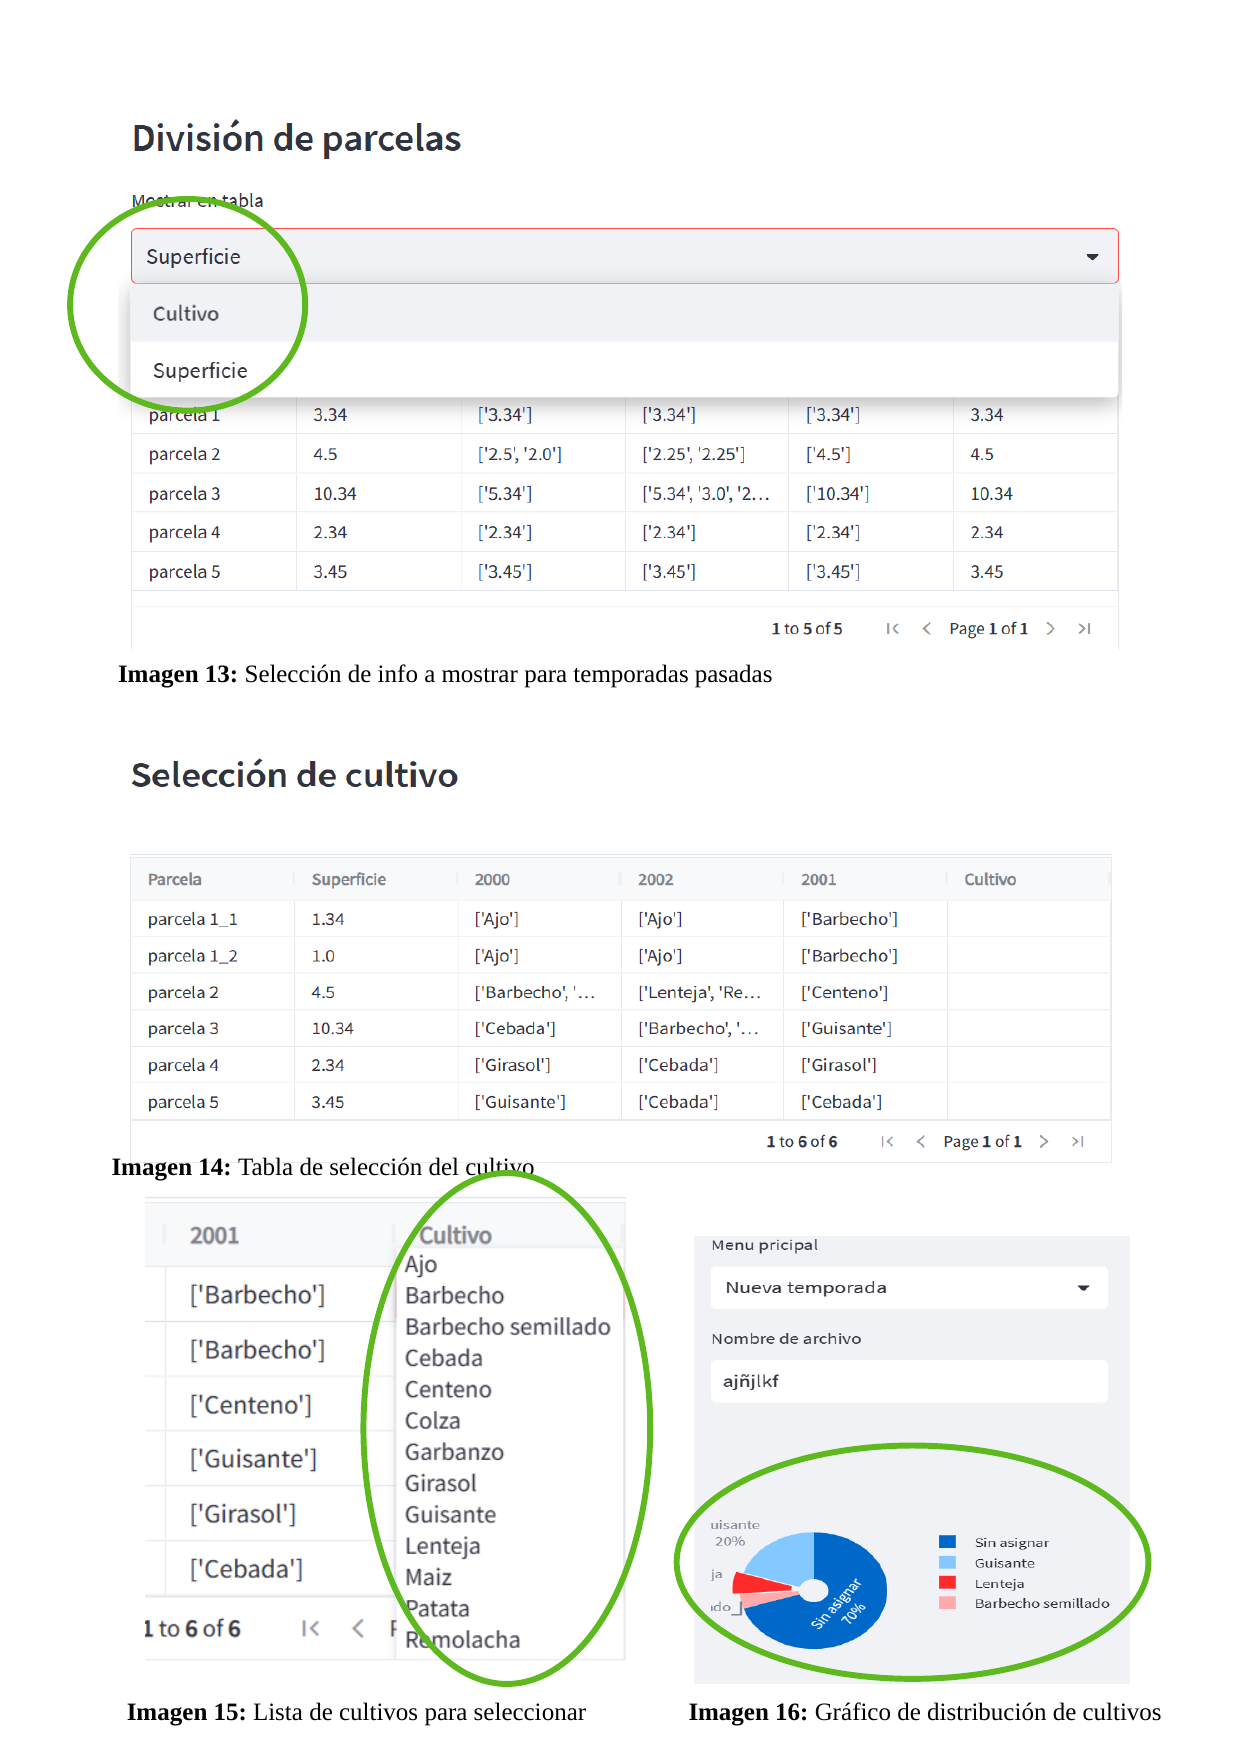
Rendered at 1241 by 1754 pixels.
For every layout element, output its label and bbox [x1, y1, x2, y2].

picture [694, 1612, 1130, 1684]
picture [533, 1183, 660, 1684]
picture [118, 740, 1123, 1174]
picture [367, 1183, 647, 1680]
picture [118, 118, 1123, 668]
picture [266, 1165, 271, 1174]
picture [145, 1183, 481, 1684]
picture [118, 202, 302, 407]
picture [413, 1165, 418, 1174]
picture [694, 1236, 1130, 1512]
picture [694, 1449, 1130, 1675]
